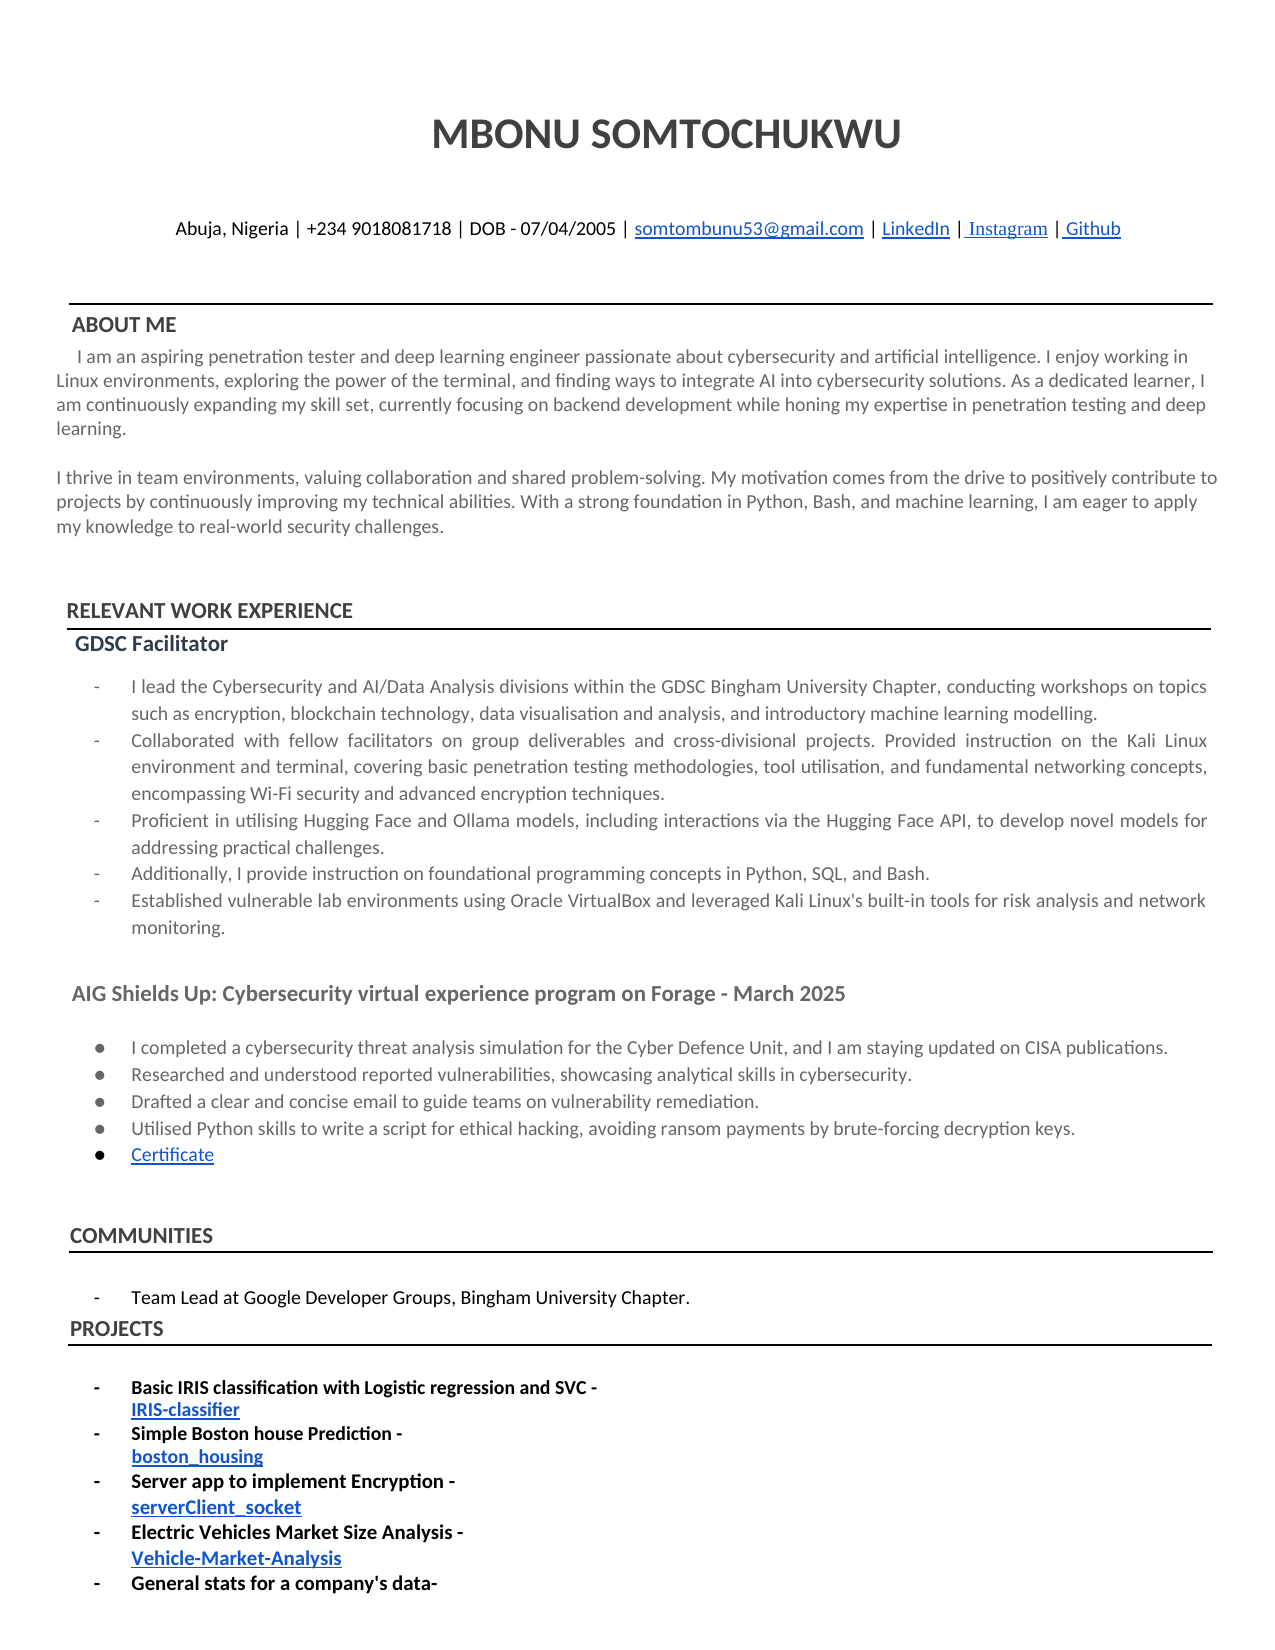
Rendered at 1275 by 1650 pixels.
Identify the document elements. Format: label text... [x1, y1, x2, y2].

text boston_housing [75, 1444, 1223, 1469]
text Vehicle-Market-Analysis [131, 1545, 1223, 1570]
list Drafted a clear and concise email to guide teams on vulnerability remediation. [94, 1089, 1223, 1113]
subtitle RELEVANT WORK EXPERIENCE [56, 596, 1223, 624]
subtitle ABOUT ME [56, 276, 1223, 338]
title MBONU SOMTOCHUKWU [375, 106, 1221, 160]
list Server app to implement Encryption - [94, 1469, 1223, 1494]
list Team Lead at Google Developer Groups, Bingham University Chapter. [94, 1286, 1223, 1309]
list Electric Vehicles Market Size Analysis - [94, 1519, 1223, 1545]
list Certificate [94, 1142, 1223, 1167]
text serverClient_socket [131, 1494, 1223, 1519]
subtitle I am an aspiring penetration tester and deep learning engineer passionate about cybersecurity and artificial intelligence. I enjoy working in Linux environments, exploring the power of the terminal, and finding ways to integrate AI into cybersecurity solutions. As a dedicated learner, I am continuously expanding my skill set, currently focusing on backend development while honing my expertise in penetration testing and deep learning. [56, 344, 1223, 440]
list Utilised Python skills to write a script for ethical hacking, avoiding ransom payments by brute-forcing decryption keys. [94, 1116, 1223, 1140]
list Basic IRIS classification with Logistic regression and SVC - IRIS-classifier [94, 1376, 607, 1422]
subtitle I thrive in team environments, valuing collaboration and shared problem-solving. My motivation comes from the drive to positively contribute to projects by continuously improving my technical abilities. With a strong foundation in Python, Bash, and machine learning, I am eager to apply my knowledge to real-world security challenges. [56, 465, 1223, 538]
list I lead the Cybersecurity and AI/Data Analysis divisions within the GDSC Bingham University Chapter, conducting workshops on topics such as encryption, blockchain technology, data visualisation and analysis, and introductory machine learning modelling. [94, 674, 1209, 725]
list Established vulnerable lab environments using Oracle VirtualBox and leveraged Kali Linux's built-in tools for risk analysis and network monitoring. [94, 888, 1209, 939]
list Simple Boston house Prediction - [94, 1422, 607, 1444]
text PROJECTS [56, 1314, 1223, 1342]
list Researched and understood reported vulnerabilities, showcasing analytical skills in cybersecurity. [94, 1062, 1223, 1086]
list Proficient in utilising Hugging Face and Ollama models, including interactions via the Hugging Face API, to develop novel models for addressing practical challenges. [94, 808, 1209, 859]
text COMMUNITIES [56, 1221, 1209, 1249]
list I completed a cybersecurity threat analysis simulation for the Cyber Defence Unit, and I am staying updated on CISA publications. [94, 1035, 1223, 1059]
text Abuja, Nigeria | +234 9018081718 | DOB - 07/04/2005 | somtombunu53@gmail.com | LinkedIn | Instagram | Github [75, 217, 1221, 240]
list General stats for a company's data- [94, 1570, 1223, 1596]
list Additionally, I provide instruction on foundational programming concepts in Python, SQL, and Bash. [94, 862, 1209, 886]
text GDSC Facilitator [75, 630, 1223, 657]
list Collaborated with fellow facilitators on group deliverables and cross-divisional projects. Provided instruction on the Kali Linux environment and terminal, covering basic penetration testing methodologies, tool utilisation, and fundamental networking concepts, encompassing Wi-Fi security and advanced encryption techniques. [94, 728, 1209, 805]
subtitle AIG Shields Up: Cybersecurity virtual experience program on Forage - March 2025 [56, 979, 1209, 1007]
